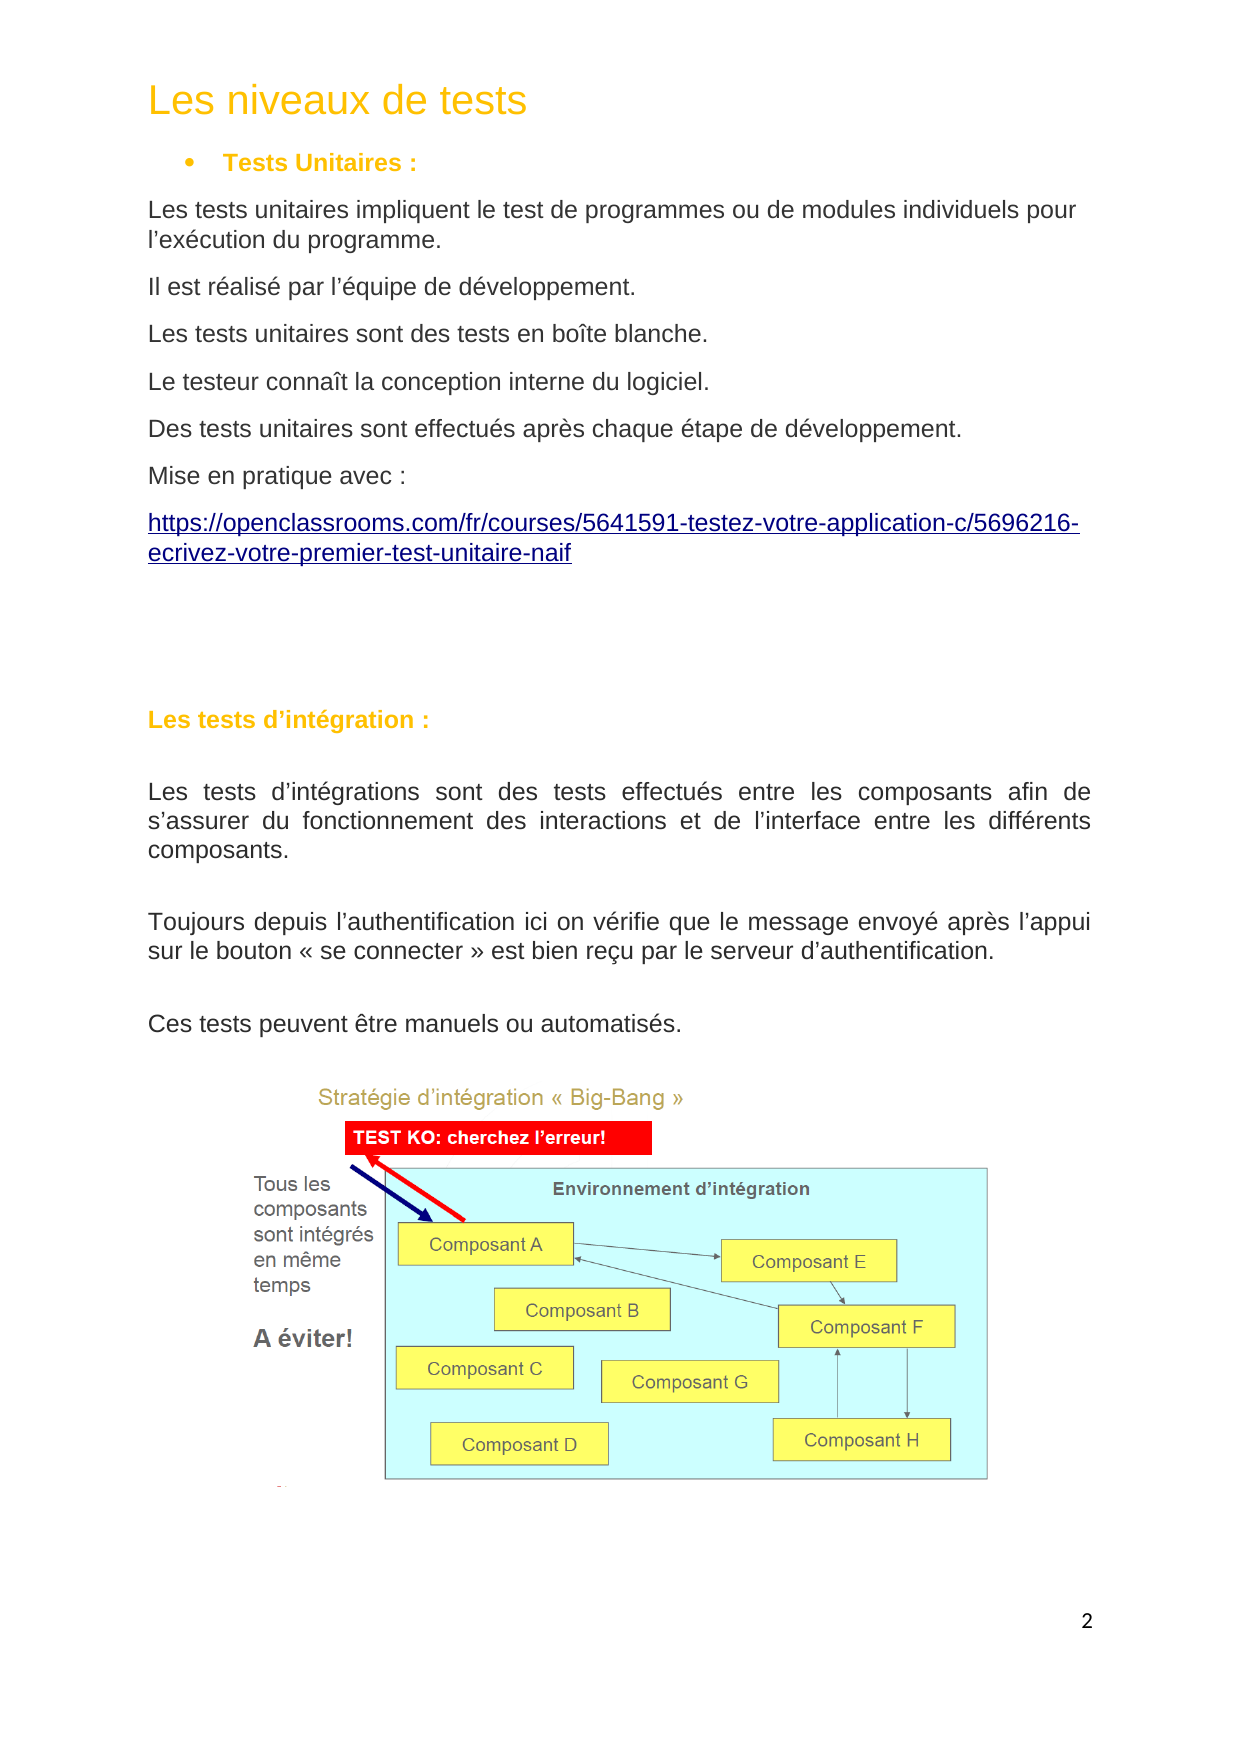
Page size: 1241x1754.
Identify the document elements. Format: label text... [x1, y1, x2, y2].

text Les tests unitaires impliquent le test de programmes ou de modules individuels pour l’exécution du programme. [148, 195, 1093, 254]
text Il est réalisé par l’équipe de développement. [148, 272, 1093, 301]
text Ces tests peuvent être manuels ou automatisés. [148, 1008, 1093, 1037]
list Tests Unitaires : [185, 148, 1093, 176]
text Les tests d’intégrations sont des tests effectués entre les composants afin de s’assurer du fonctionnement des interactions et de l’interface entre les différents composants. [148, 777, 1093, 863]
text Le testeur connaît la conception interne du logiciel. [148, 366, 1093, 395]
text Toujours depuis l’authentification ici on vérifie que le message envoyé après l’appui sur le bouton « se connecter » est bien reçu par le serveur d’authentification. [148, 907, 1093, 965]
text Des tests unitaires sont effectués après chaque étape de développement. [148, 413, 1093, 442]
text Les tests unitaires sont des tests en boîte blanche. [148, 319, 1093, 348]
text https://openclassrooms.com/fr/courses/5641591-testez-votre-application-c/5696216-ecrivez-votre-premier-test-unitaire-naif [148, 508, 1093, 567]
text Mise en pratique avec : [148, 461, 1093, 489]
text Les tests d’intégration : [148, 705, 1093, 733]
